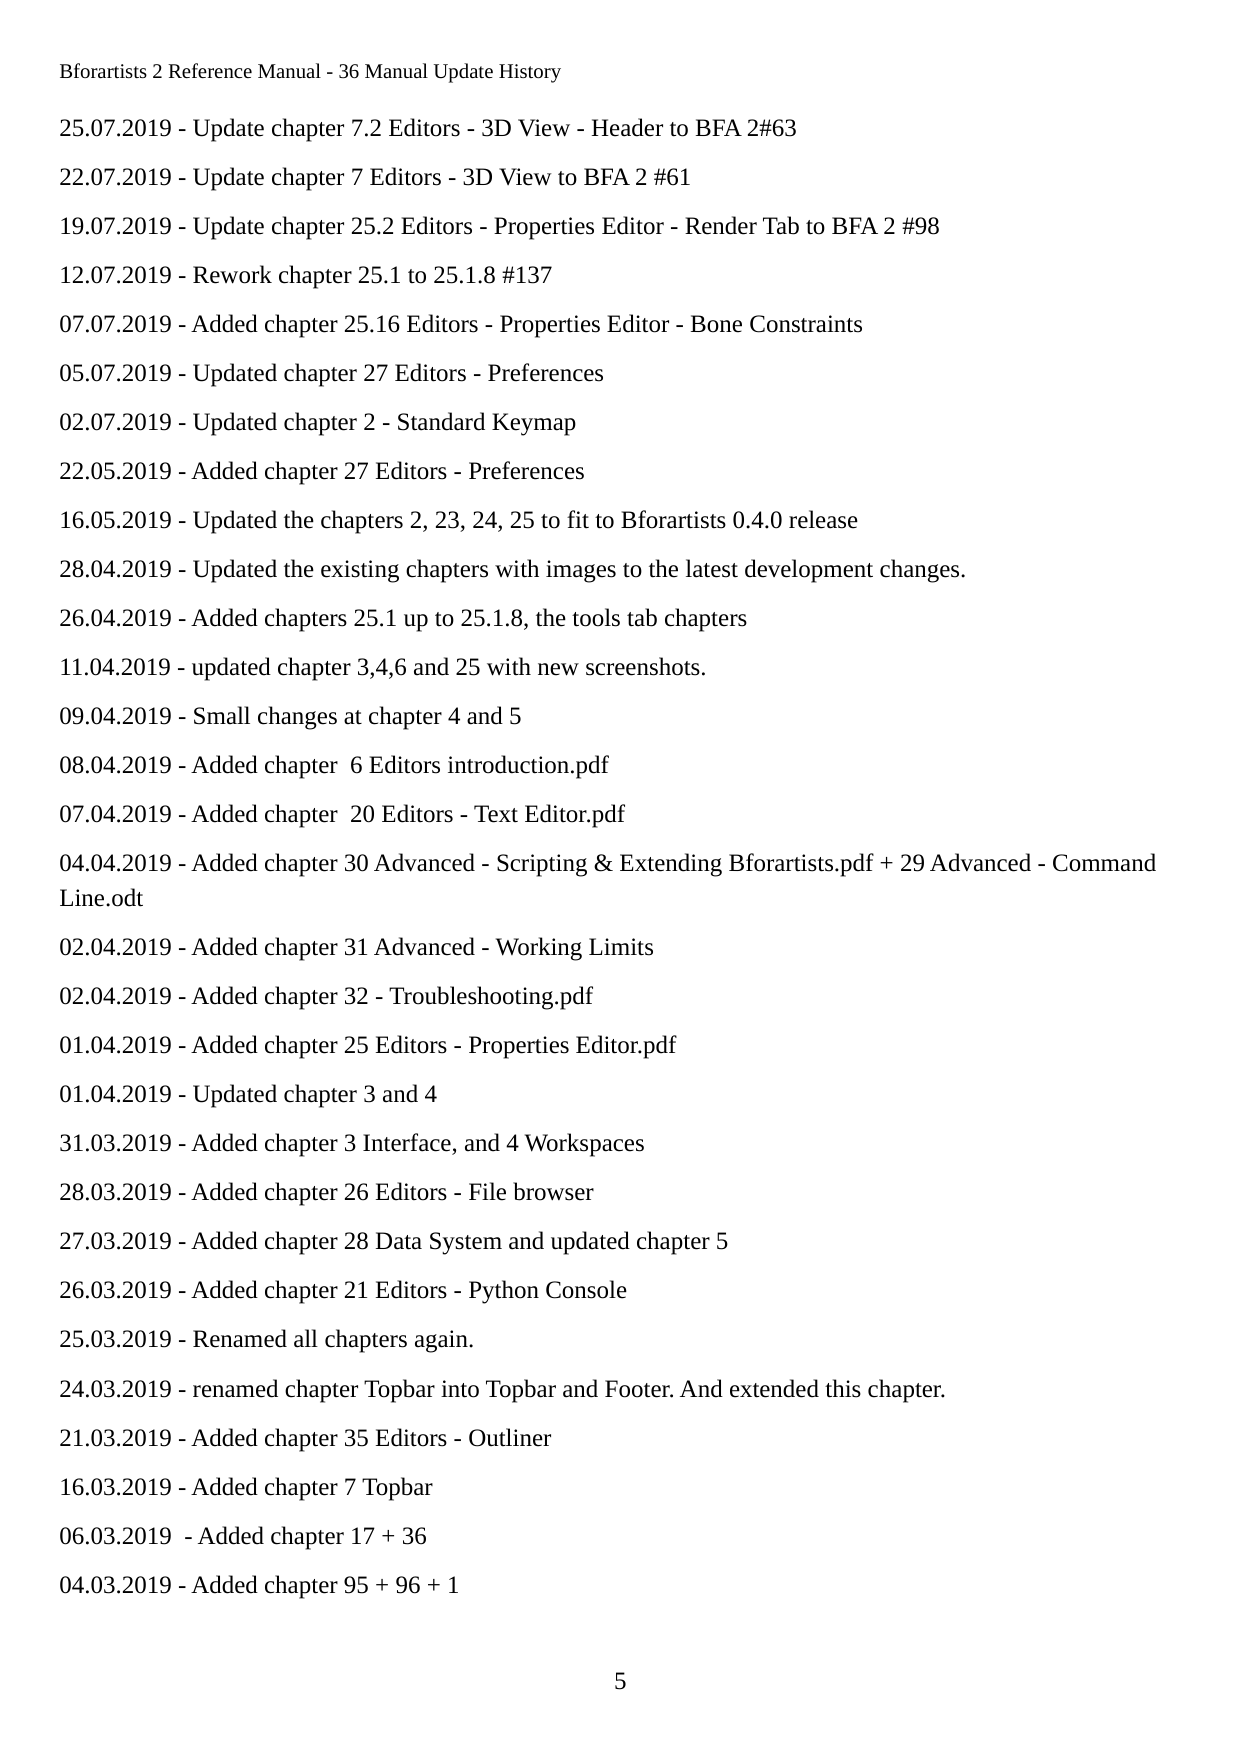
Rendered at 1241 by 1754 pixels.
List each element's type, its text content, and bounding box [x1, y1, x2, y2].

text 06.03.2019 - Added chapter 17 + 36 [59, 1521, 1181, 1549]
text 16.03.2019 - Added chapter 7 Topbar [59, 1472, 1181, 1501]
text 08.04.2019 - Added chapter 6 Editors introduction.pdf [59, 750, 1181, 779]
text 01.04.2019 - Added chapter 25 Editors - Properties Editor.pdf [59, 1030, 1181, 1059]
text 28.04.2019 - Updated the existing chapters with images to the latest development changes. [59, 554, 1181, 583]
text 26.04.2019 - Added chapters 25.1 up to 25.1.8, the tools tab chapters [59, 603, 1181, 632]
text 07.04.2019 - Added chapter 20 Editors - Text Editor.pdf [59, 799, 1181, 828]
text 21.03.2019 - Added chapter 35 Editors - Outliner [59, 1423, 1181, 1451]
text 02.04.2019 - Added chapter 31 Advanced - Working Limits [59, 932, 1181, 961]
text 22.05.2019 - Added chapter 27 Editors - Preferences [59, 456, 1181, 485]
text 11.04.2019 - updated chapter 3,4,6 and 25 with new screenshots. [59, 652, 1181, 681]
text 25.03.2019 - Renamed all chapters again. [59, 1324, 1181, 1353]
text 09.04.2019 - Small changes at chapter 4 and 5 [59, 701, 1181, 730]
text 05.07.2019 - Updated chapter 27 Editors - Preferences [59, 358, 1181, 387]
text 12.07.2019 - Rework chapter 25.1 to 25.1.8 #137 [59, 260, 1181, 288]
text 19.07.2019 - Update chapter 25.2 Editors - Properties Editor - Render Tab to BFA 2 #98 [59, 211, 1181, 239]
text 22.07.2019 - Update chapter 7 Editors - 3D View to BFA 2 #61 [59, 162, 1181, 190]
text 25.07.2019 - Update chapter 7.2 Editors - 3D View - Header to BFA 2#63 [59, 113, 1181, 141]
text 31.03.2019 - Added chapter 3 Interface, and 4 Workspaces [59, 1128, 1181, 1157]
text 04.03.2019 - Added chapter 95 + 96 + 1 [59, 1570, 1181, 1599]
text 02.04.2019 - Added chapter 32 - Troubleshooting.pdf [59, 981, 1181, 1010]
text 04.04.2019 - Added chapter 30 Advanced - Scripting & Extending Bforartists.pdf + 29 Advanced - Command Line.odt [59, 848, 1181, 912]
text 02.07.2019 - Updated chapter 2 - Standard Keymap [59, 407, 1181, 436]
text 26.03.2019 - Added chapter 21 Editors - Python Console [59, 1276, 1181, 1304]
text 07.07.2019 - Added chapter 25.16 Editors - Properties Editor - Bone Constraints [59, 309, 1181, 338]
text 01.04.2019 - Updated chapter 3 and 4 [59, 1079, 1181, 1108]
text 24.03.2019 - renamed chapter Topbar into Topbar and Footer. And extended this chapter. [59, 1374, 1181, 1402]
text 27.03.2019 - Added chapter 28 Data System and updated chapter 5 [59, 1226, 1181, 1255]
text 16.05.2019 - Updated the chapters 2, 23, 24, 25 to fit to Bforartists 0.4.0 release [59, 505, 1181, 534]
text 28.03.2019 - Added chapter 26 Editors - File browser [59, 1177, 1181, 1206]
